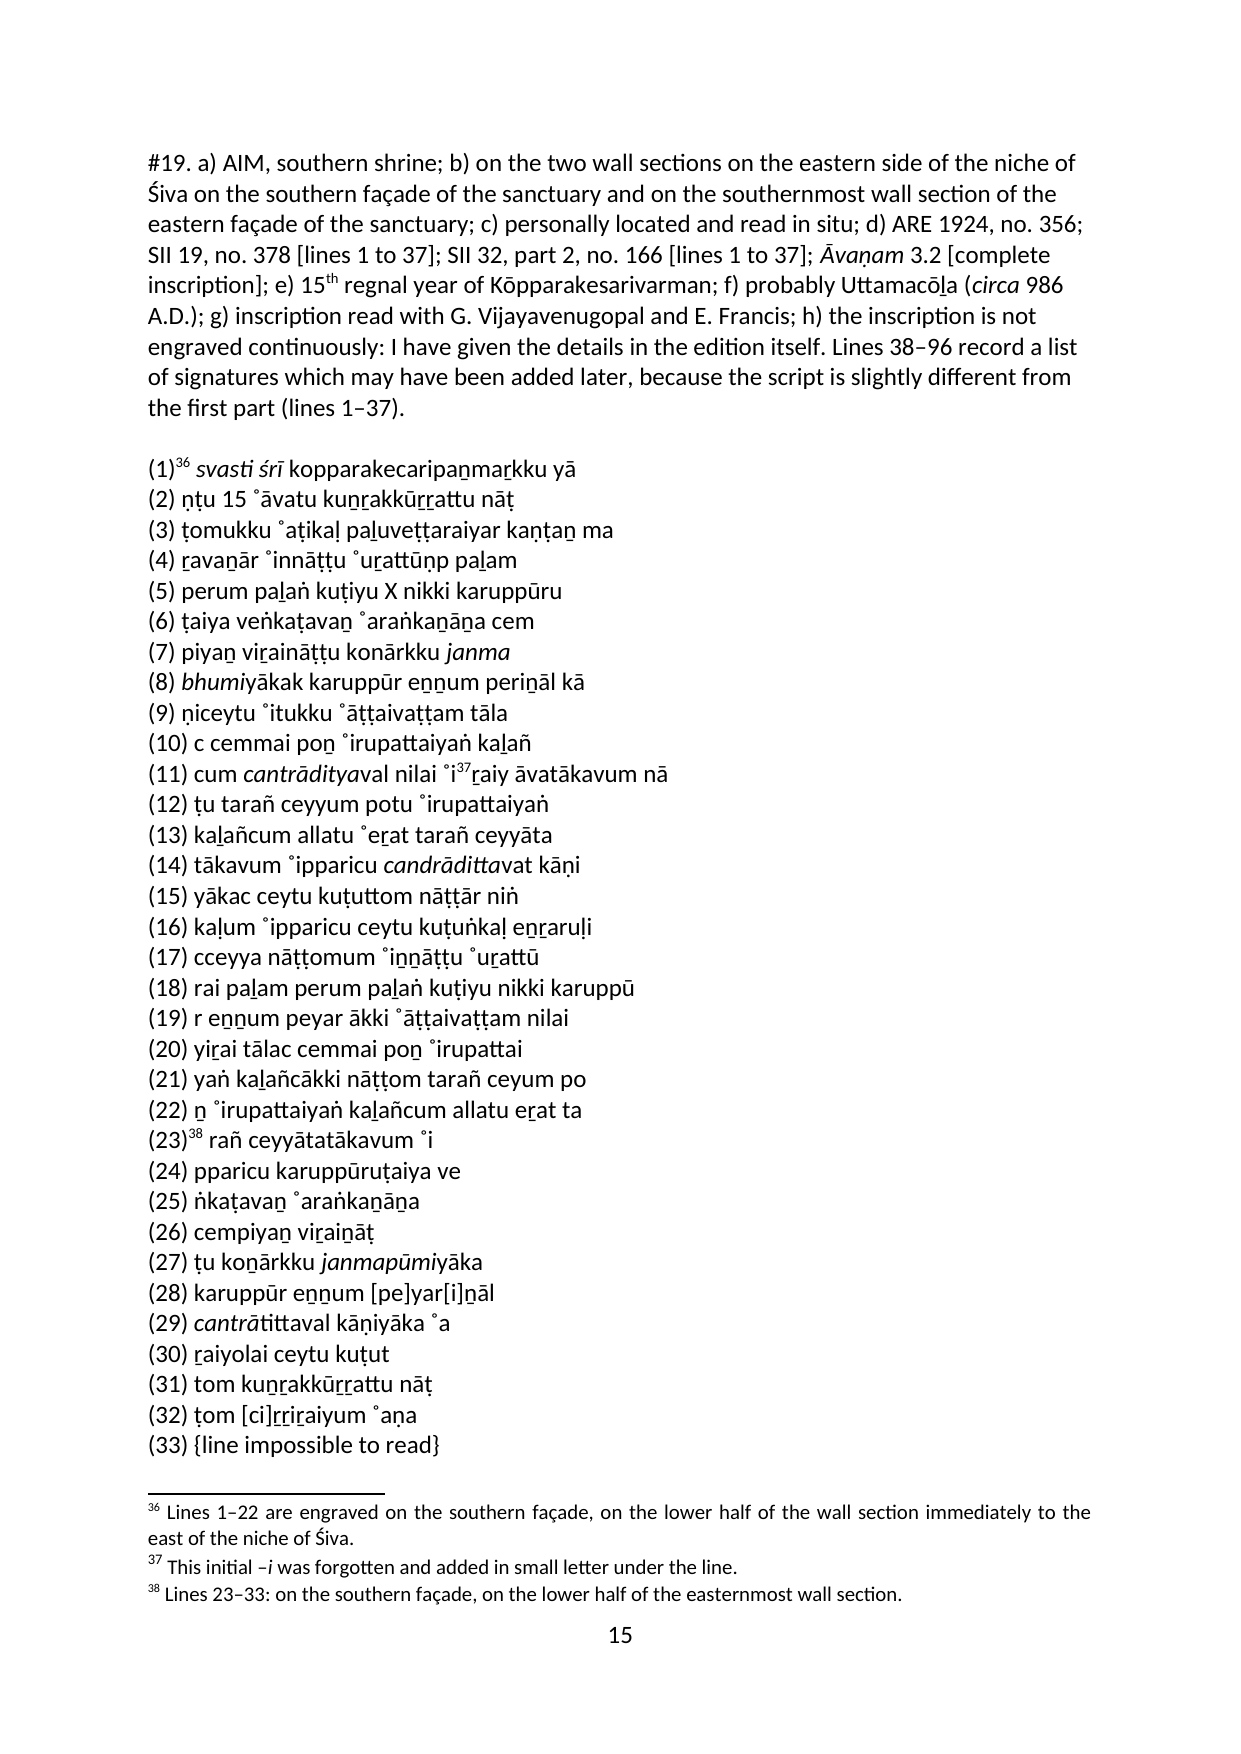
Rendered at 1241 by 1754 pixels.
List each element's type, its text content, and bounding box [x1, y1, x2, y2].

text (20) yiṟai tālac cemmai poṉ ˚irupattai [148, 1033, 1093, 1063]
text (27) ṭu koṉārkku janmapūmiyāka [148, 1246, 1093, 1277]
text (30) ṟaiyolai ceytu kuṭut [148, 1338, 1093, 1368]
text (26) cempiyaṉ viṟaiṉāṭ [148, 1216, 1093, 1246]
text (23) rañ ceyyātatākavum ˚i [148, 1124, 1093, 1155]
text (1) svasti śrī kopparakecaripaṉmaṟkku yā [148, 453, 1093, 483]
text (14) tākavum ˚ipparicu candrādittavat kāṇi [148, 849, 1093, 880]
text This initial –i was forgotten and added in small letter under the line. [148, 1550, 1093, 1581]
text (22) ṉ ˚irupattaiyaṅ kaḻañcum allatu eṟat ta [148, 1094, 1093, 1124]
text (13) kaḻañcum allatu ˚eṟat tarañ ceyyāta [148, 819, 1093, 849]
text (31) tom kuṉṟakkūṟṟattu nāṭ [148, 1368, 1093, 1399]
text (17) cceyya nāṭṭomum ˚iṉṉāṭṭu ˚uṟattū [148, 941, 1093, 972]
text (24) pparicu karuppūruṭaiya ve [148, 1155, 1093, 1185]
text (15) yākac ceytu kuṭuttom nāṭṭār niṅ [148, 880, 1093, 911]
text (12) ṭu tarañ ceyyum potu ˚irupattaiyaṅ [148, 788, 1093, 819]
text (2) ṇṭu 15 ˚āvatu kuṉṟakkūṟṟattu nāṭ [148, 483, 1093, 514]
text (32) ṭom [ci]ṟṟiṟaiyum ˚aṇa [148, 1399, 1093, 1429]
text #19. a) AIM, southern shrine; b) on the two wall sections on the eastern side of the niche of Śiva on the southern façade of the sanctuary and on the southernmost wall section of the eastern façade of the sanctuary; c) personally located and read in situ; d) ARE 1924, no. 356; SII 19, no. 378 [lines 1 to 37]; SII 32, part 2, no. 166 [lines 1 to 37]; Āvaṇam 3.2 [complete inscription]; e) 15th regnal year of Kōpparakesarivarman; f) probably Uttamacōḻa (circa 986 A.D.); g) inscription read with G. Vijayavenugopal and E. Francis; h) the inscription is not engraved continuously: I have given the details in the edition itself. Lines 38–96 record a list of signatures which may have been added later, because the script is slightly different from the first part (lines 1–37). [148, 148, 1093, 422]
text (8) bhumiyākak karuppūr eṉṉum periṉāl kā [148, 666, 1093, 697]
text (28) karuppūr eṉṉum [pe]yar[i]ṉāl [148, 1277, 1093, 1307]
text (16) kaḷum ˚ipparicu ceytu kuṭuṅkaḷ eṉṟaruḷi [148, 911, 1093, 941]
text (7) piyaṉ viṟaināṭṭu konārkku janma [148, 636, 1093, 666]
text (10) c cemmai poṉ ˚irupattaiyaṅ kaḻañ [148, 727, 1093, 758]
text (3) ṭomukku ˚aṭikaḷ paḻuveṭṭaraiyar kaṇṭaṉ ma [148, 514, 1093, 544]
text (29) cantrātittaval kāṇiyāka ˚a [148, 1307, 1093, 1338]
text (4) ṟavaṉār ˚innāṭṭu ˚uṟattūṇp paḻam [148, 544, 1093, 575]
text (11) cum cantrādityaval nilai ˚iṟaiy āvatākavum nā [148, 758, 1093, 788]
text Lines 1–22 are engraved on the southern façade, on the lower half of the wall section immediately to the east of the niche of Śiva. [148, 1499, 1093, 1550]
text (18) rai paḻam perum paḻaṅ kuṭiyu nikki karuppū [148, 972, 1093, 1002]
text Lines 23–33: on the southern façade, on the lower half of the easternmost wall section. [148, 1581, 1093, 1606]
text (21) yaṅ kaḻañcākki nāṭṭom tarañ ceyum po [148, 1063, 1093, 1094]
text (19) r eṉṉum peyar ākki ˚āṭṭaivaṭṭam nilai [148, 1002, 1093, 1033]
text (9) ṇiceytu ˚itukku ˚āṭṭaivaṭṭam tāla [148, 697, 1093, 727]
text (33) {line impossible to read} [148, 1429, 1093, 1460]
text (5) perum paḻaṅ kuṭiyu X nikki karuppūru [148, 575, 1093, 605]
text (6) ṭaiya veṅkaṭavaṉ ˚araṅkaṉāṉa cem [148, 605, 1093, 636]
text (25) ṅkaṭavaṉ ˚araṅkaṉāṉa [148, 1185, 1093, 1216]
